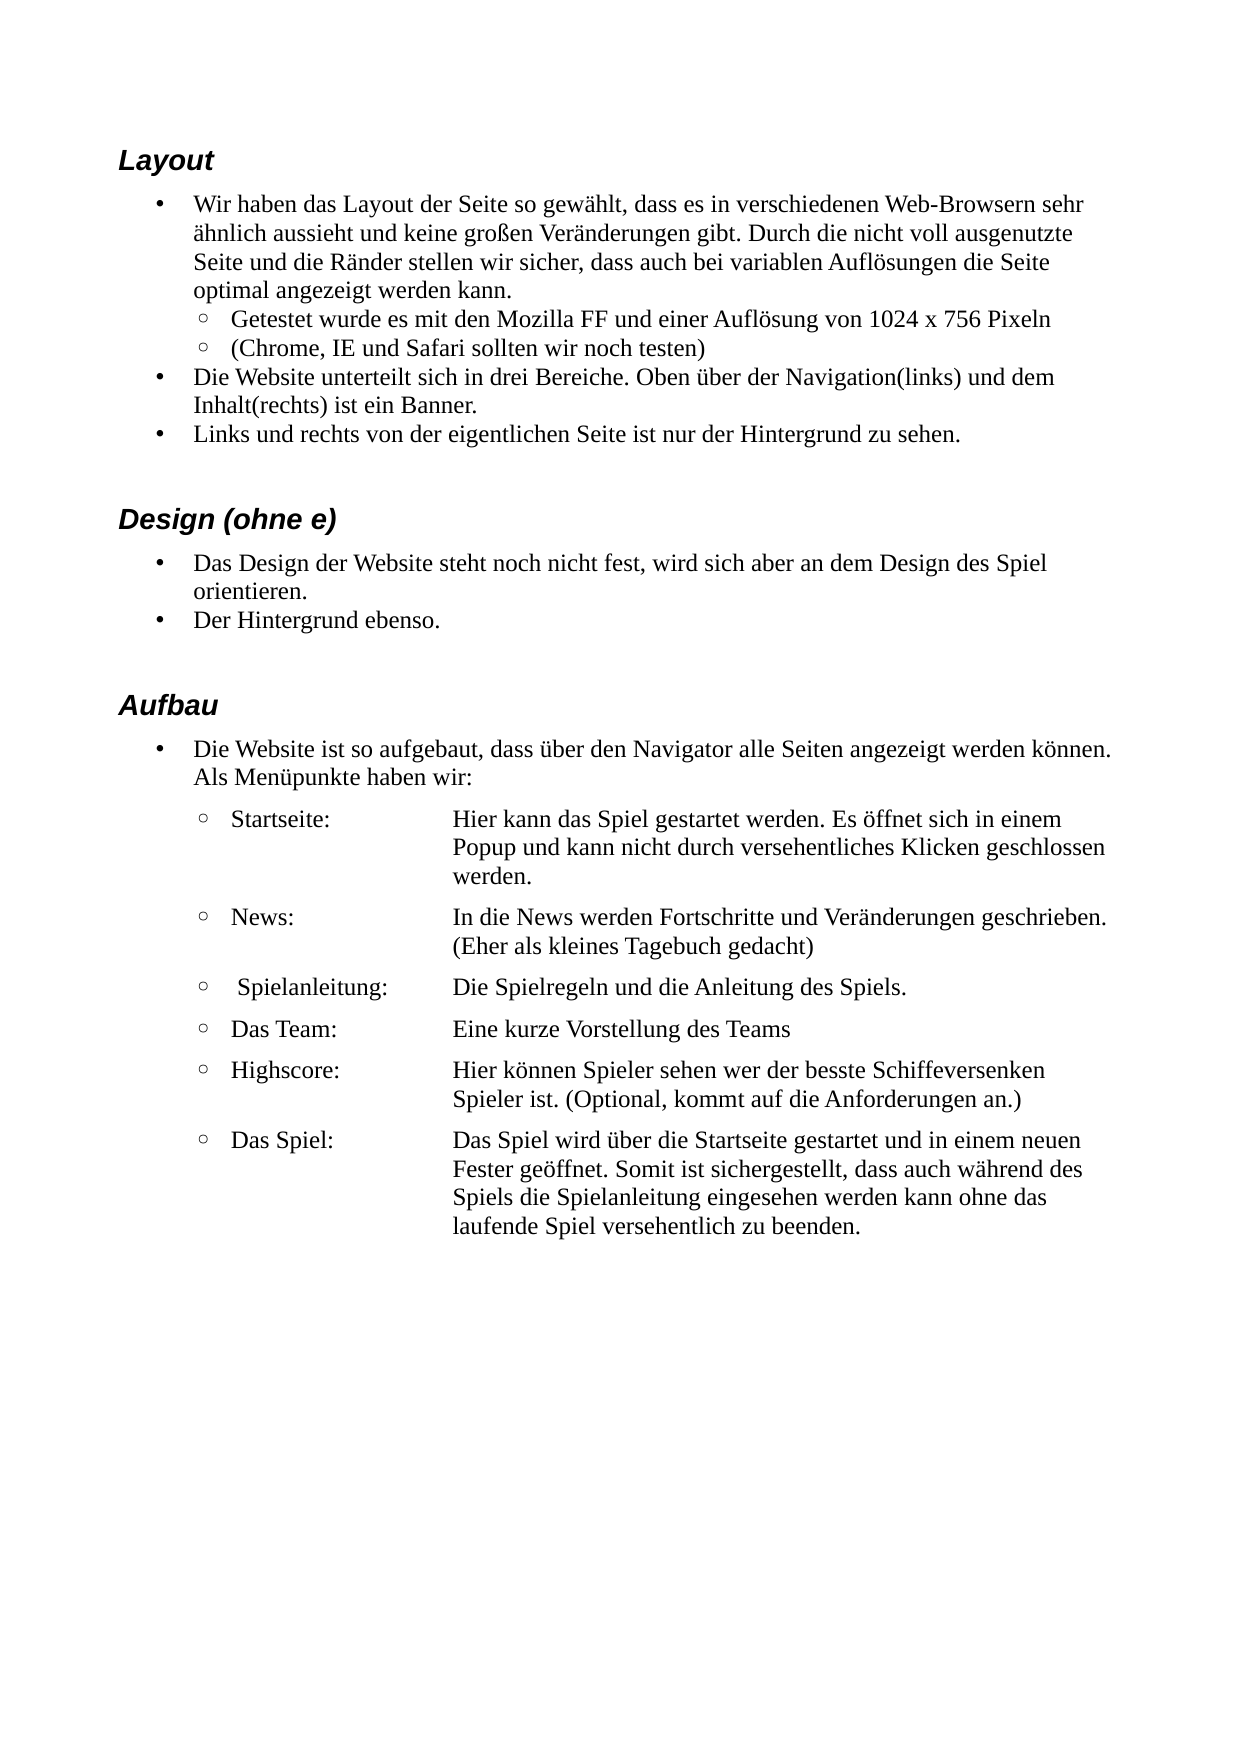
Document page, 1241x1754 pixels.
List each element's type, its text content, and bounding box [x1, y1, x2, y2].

subtitle Aufbau [118, 688, 1122, 721]
list Spielanleitung: Die Spielregeln und die Anleitung des Spiels. [193, 972, 1122, 1001]
list News: In die News werden Fortschritte und Veränderungen geschrieben. (Eher als kleines Tagebuch gedacht) [193, 902, 1122, 960]
list Die Website ist so aufgebaut, dass über den Navigator alle Seiten angezeigt werden können. Als Menüpunkte haben wir: [156, 734, 1122, 791]
list Der Hintergrund ebenso. [156, 605, 1122, 634]
list Startseite: Hier kann das Spiel gestartet werden. Es öffnet sich in einem Popup und kann nicht durch versehentliches Klicken geschlossen werden. [193, 804, 1122, 890]
list Die Website unterteilt sich in drei Bereiche. Oben über der Navigation(links) und dem Inhalt(rechts) ist ein Banner. [156, 362, 1122, 419]
list Wir haben das Layout der Seite so gewählt, dass es in verschiedenen Web-Browsern sehr ähnlich aussieht und keine großen Veränderungen gibt. Durch die nicht voll ausgenutzte Seite und die Ränder stellen wir sicher, dass auch bei variablen Auflösungen die Seite optimal angezeigt werden kann. [156, 189, 1122, 304]
list Das Design der Website steht noch nicht fest, wird sich aber an dem Design des Spiel orientieren. [156, 548, 1122, 605]
list (Chrome, IE und Safari sollten wir noch testen) [193, 333, 1122, 362]
subtitle Design (ohne e) [118, 502, 1122, 535]
list Getestet wurde es mit den Mozilla FF und einer Auflösung von 1024 x 756 Pixeln [193, 304, 1122, 333]
list Das Team: Eine kurze Vorstellung des Teams [193, 1014, 1122, 1042]
list Links und rechts von der eigentlichen Seite ist nur der Hintergrund zu sehen. [156, 419, 1122, 448]
list Das Spiel: Das Spiel wird über die Startseite gestartet und in einem neuen Fester geöffnet. Somit ist sichergestellt, dass auch während des Spiels die Spielanleitung eingesehen werden kann ohne das laufende Spiel versehentlich zu beenden. [193, 1125, 1122, 1240]
subtitle Layout [118, 143, 1122, 177]
list Highscore: Hier können Spieler sehen wer der besste Schiffeversenken Spieler ist. (Optional, kommt auf die Anforderungen an.) [193, 1055, 1122, 1112]
